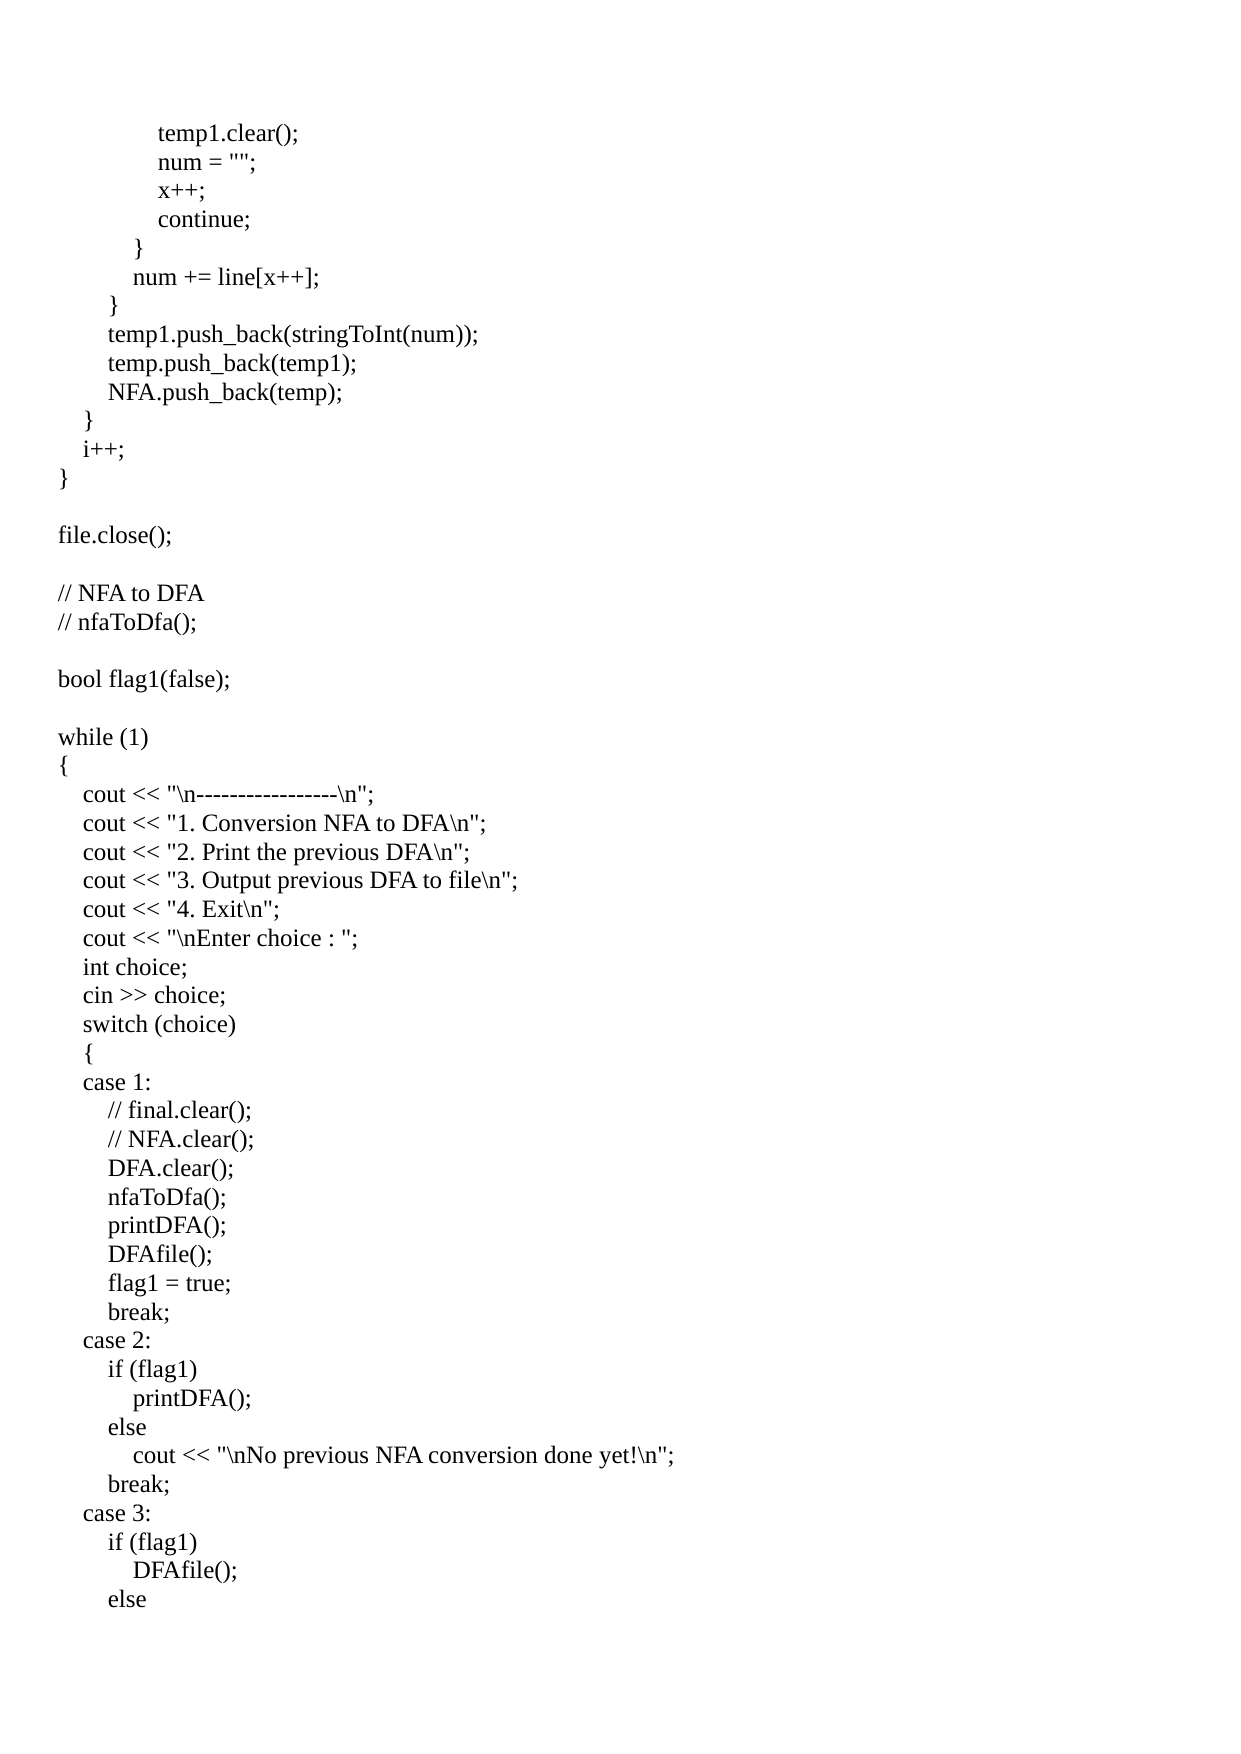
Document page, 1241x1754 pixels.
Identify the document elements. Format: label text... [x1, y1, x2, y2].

text case 1: [33, 1067, 1203, 1096]
text if (flag1) [33, 1354, 1203, 1383]
text printDFA(); [33, 1383, 1203, 1412]
text temp1.push_back(stringToInt(num)); [33, 319, 1203, 348]
text NFA.push_back(temp); [33, 377, 1203, 406]
text // NFA.clear(); [33, 1124, 1203, 1153]
text break; [33, 1297, 1203, 1326]
text cout << "\nEnter choice : "; [33, 923, 1203, 952]
text cout << "3. Output previous DFA to file\n"; [33, 866, 1203, 894]
text } [33, 463, 1203, 492]
text // nfaToDfa(); [33, 607, 1203, 636]
text break; [33, 1469, 1203, 1498]
text flag1 = true; [33, 1268, 1203, 1297]
text x++; [33, 176, 1203, 204]
text bool flag1(false); [33, 664, 1203, 693]
text nfaToDfa(); [33, 1182, 1203, 1211]
text cout << "2. Print the previous DFA\n"; [33, 837, 1203, 866]
text cout << "4. Exit\n"; [33, 894, 1203, 923]
text if (flag1) [33, 1527, 1203, 1556]
text cout << "\nNo previous NFA conversion done yet!\n"; [33, 1441, 1203, 1469]
text int choice; [33, 952, 1203, 981]
text DFAfile(); [33, 1239, 1203, 1268]
text temp.push_back(temp1); [33, 348, 1203, 377]
text } [33, 406, 1203, 434]
text continue; [33, 204, 1203, 233]
text temp1.clear(); [33, 118, 1203, 147]
text } [33, 233, 1203, 262]
text file.close(); [33, 521, 1203, 549]
text } [33, 291, 1203, 319]
text num = ""; [33, 147, 1203, 176]
text i++; [33, 434, 1203, 463]
text DFA.clear(); [33, 1153, 1203, 1182]
text printDFA(); [33, 1211, 1203, 1239]
text case 2: [33, 1326, 1203, 1354]
text cout << "1. Conversion NFA to DFA\n"; [33, 808, 1203, 837]
text { [33, 1038, 1203, 1067]
text case 3: [33, 1498, 1203, 1527]
text else [33, 1412, 1203, 1441]
text num += line[x++]; [33, 262, 1203, 291]
text cout << "\n-----------------\n"; [33, 779, 1203, 808]
text // final.clear(); [33, 1096, 1203, 1124]
text { [33, 751, 1203, 779]
text DFAfile(); [33, 1556, 1203, 1584]
text switch (choice) [33, 1009, 1203, 1038]
text while (1) [33, 722, 1203, 751]
text else [33, 1584, 1203, 1613]
text // NFA to DFA [33, 578, 1203, 607]
text cin >> choice; [33, 981, 1203, 1009]
